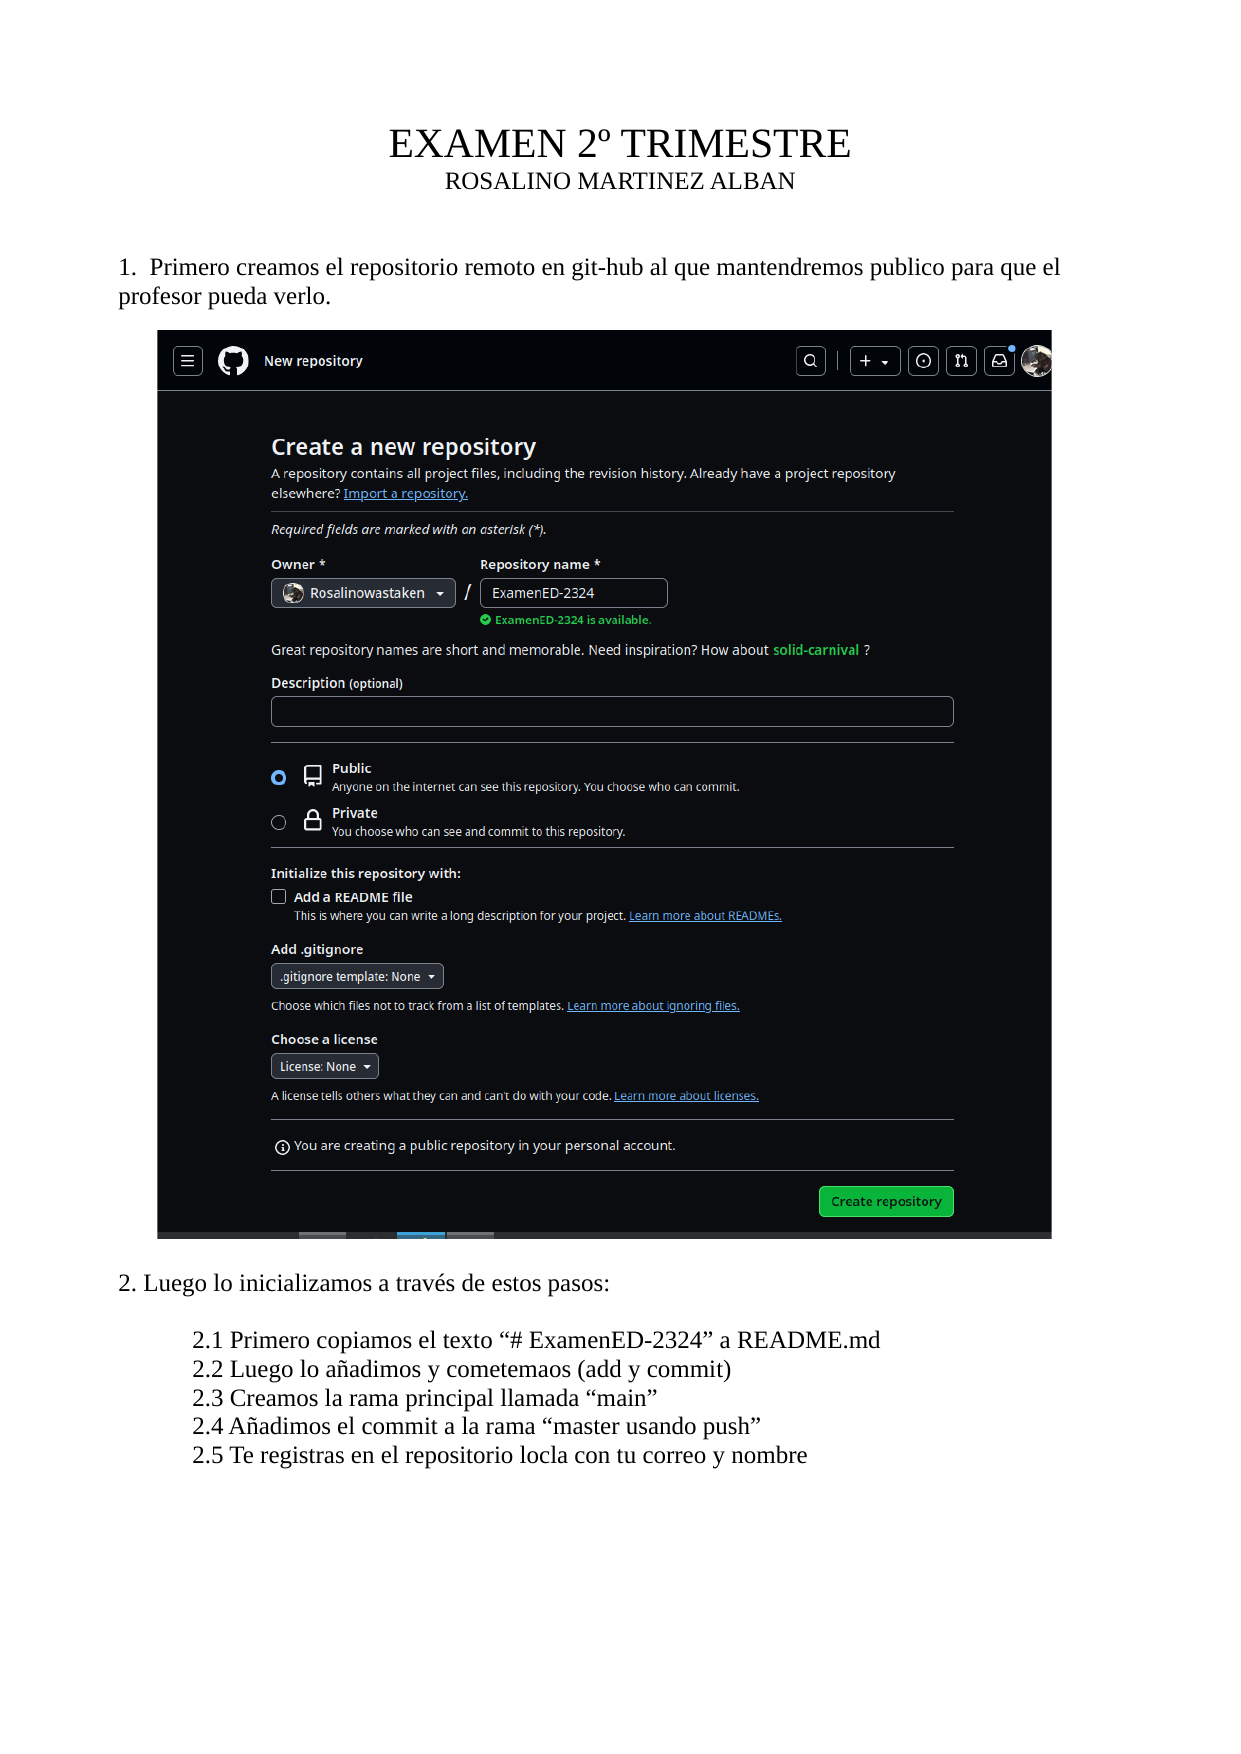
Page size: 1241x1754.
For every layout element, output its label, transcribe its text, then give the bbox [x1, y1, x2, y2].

text 2. Luego lo inicializamos a través de estos pasos: [118, 1268, 1122, 1296]
text 2.4 Añadimos el commit a la rama “master usando push” [118, 1411, 1122, 1440]
text 2.2 Luego lo añadimos y cometemaos (add y commit) [118, 1354, 1122, 1383]
text 2.1 Primero copiamos el texto “# ExamenED-2324” a README.md [118, 1325, 1122, 1354]
text ROSALINO MARTINEZ ALBAN [118, 166, 1122, 195]
text EXAMEN 2º TRIMESTRE [118, 118, 1122, 166]
text profesor pueda verlo. [118, 281, 1122, 310]
text 1. Primero creamos el repositorio remoto en git-hub al que mantendremos publico para que el [118, 252, 1122, 281]
picture [157, 330, 1052, 1239]
text 2.3 Creamos la rama principal llamada “main” [118, 1383, 1122, 1411]
text 2.5 Te registras en el repositorio locla con tu correo y nombre [118, 1440, 1122, 1469]
